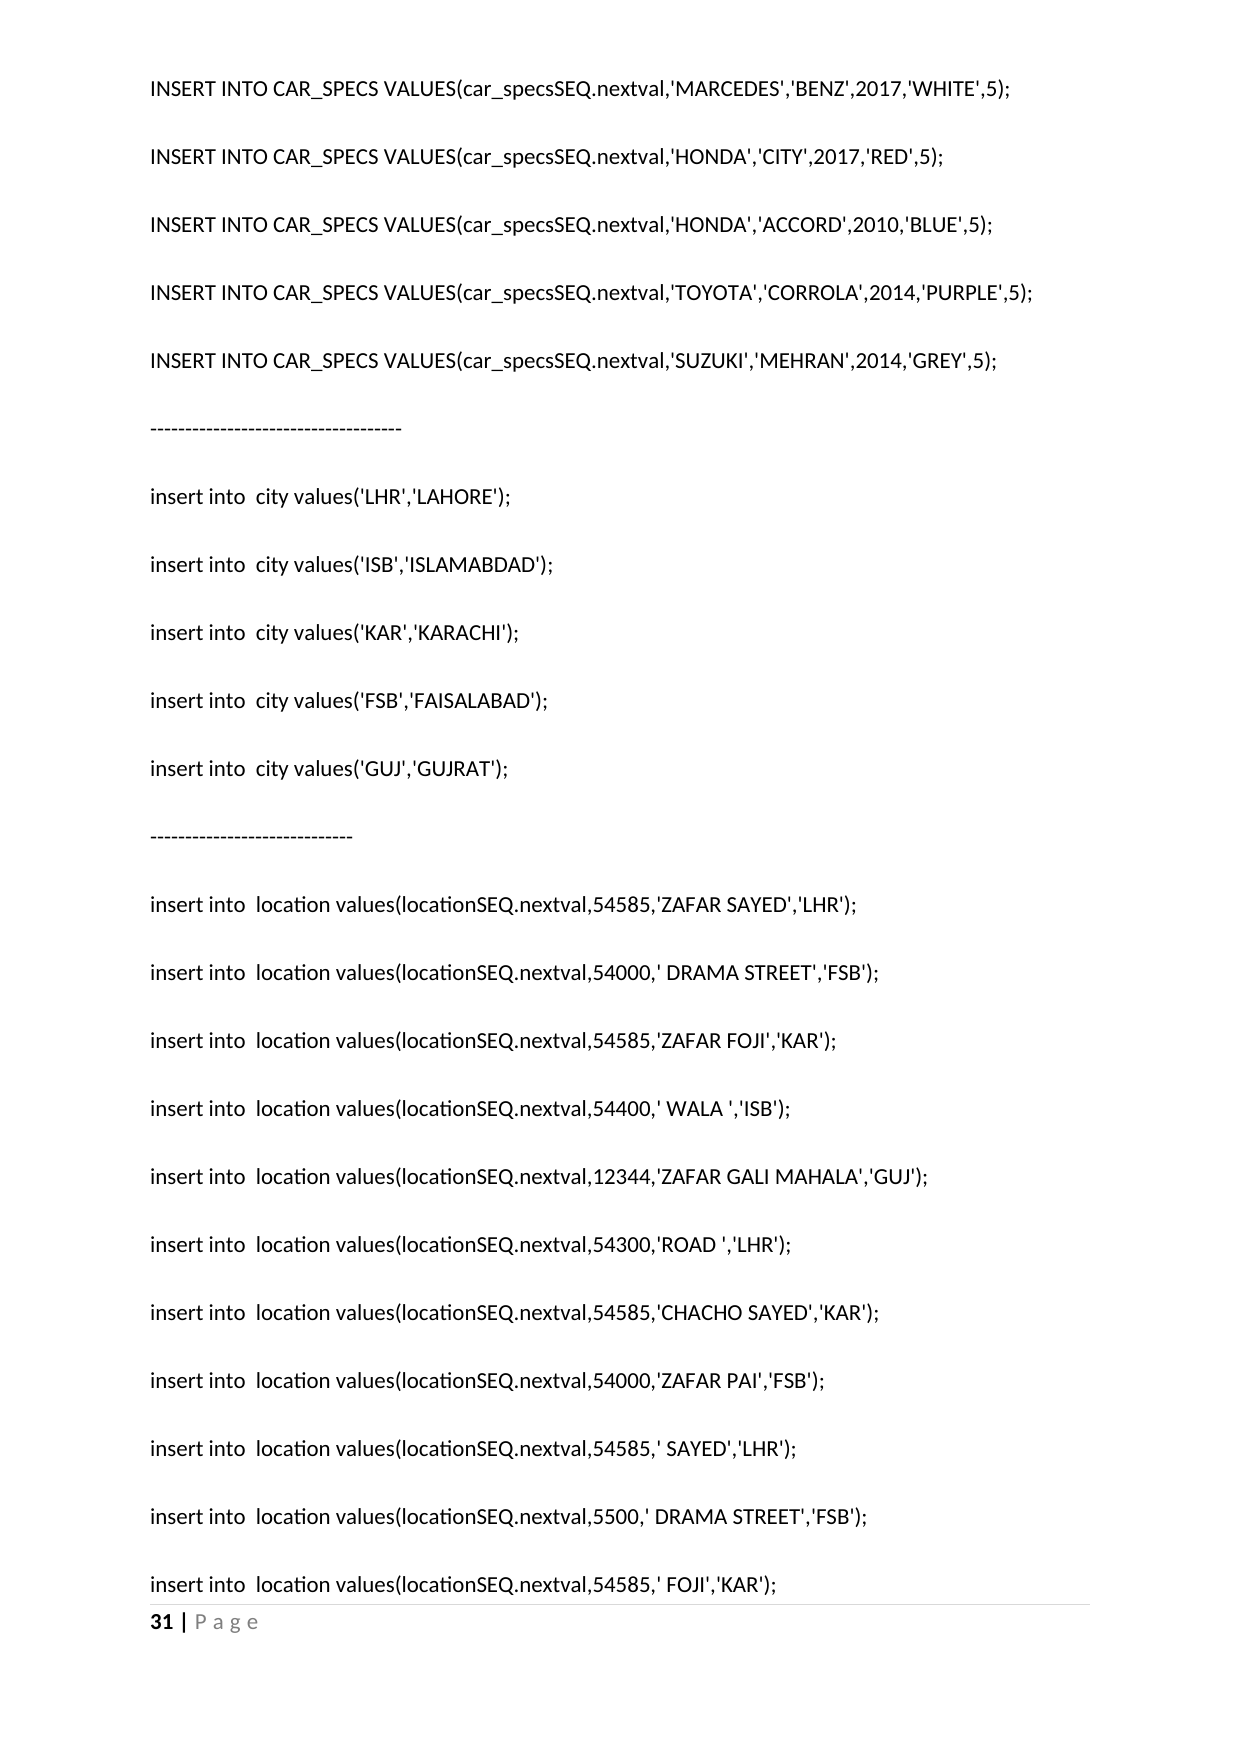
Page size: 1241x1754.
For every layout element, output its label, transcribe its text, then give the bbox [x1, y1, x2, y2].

subtitle insert into city values('ISB','ISLAMABDAD'); [150, 550, 1090, 578]
subtitle insert into location values(locationSEQ.nextval,54000,'ZAFAR PAI','FSB'); [150, 1366, 1090, 1394]
subtitle ----------------------------- [150, 822, 1090, 850]
subtitle insert into location values(locationSEQ.nextval,54585,'ZAFAR SAYED','LHR'); [150, 890, 1090, 918]
subtitle insert into location values(locationSEQ.nextval,54300,'ROAD ','LHR'); [150, 1230, 1090, 1258]
subtitle insert into location values(locationSEQ.nextval,12344,'ZAFAR GALI MAHALA','GUJ'); [150, 1162, 1090, 1190]
subtitle insert into city values('LHR','LAHORE'); [150, 482, 1090, 510]
subtitle insert into location values(locationSEQ.nextval,54585,' SAYED','LHR'); [150, 1434, 1090, 1462]
subtitle insert into location values(locationSEQ.nextval,54400,' WALA ','ISB'); [150, 1094, 1090, 1122]
subtitle insert into city values('FSB','FAISALABAD'); [150, 686, 1090, 714]
subtitle INSERT INTO CAR_SPECS VALUES(car_specsSEQ.nextval,'TOYOTA','CORROLA',2014,'PURPLE',5); [150, 278, 1090, 306]
subtitle insert into location values(locationSEQ.nextval,54585,' FOJI','KAR'); [150, 1570, 1090, 1598]
subtitle insert into location values(locationSEQ.nextval,5500,' DRAMA STREET','FSB'); [150, 1502, 1090, 1530]
subtitle insert into city values('KAR','KARACHI'); [150, 618, 1090, 646]
subtitle insert into city values('GUJ','GUJRAT'); [150, 754, 1090, 782]
subtitle INSERT INTO CAR_SPECS VALUES(car_specsSEQ.nextval,'SUZUKI','MEHRAN',2014,'GREY',5); [150, 346, 1090, 374]
subtitle insert into location values(locationSEQ.nextval,54000,' DRAMA STREET','FSB'); [150, 958, 1090, 986]
subtitle INSERT INTO CAR_SPECS VALUES(car_specsSEQ.nextval,'MARCEDES','BENZ',2017,'WHITE',5); [150, 74, 1090, 102]
subtitle insert into location values(locationSEQ.nextval,54585,'ZAFAR FOJI','KAR'); [150, 1026, 1090, 1054]
subtitle INSERT INTO CAR_SPECS VALUES(car_specsSEQ.nextval,'HONDA','CITY',2017,'RED',5); [150, 142, 1090, 170]
subtitle ------------------------------------ [150, 414, 1090, 442]
subtitle insert into location values(locationSEQ.nextval,54585,'CHACHO SAYED','KAR'); [150, 1298, 1090, 1326]
subtitle INSERT INTO CAR_SPECS VALUES(car_specsSEQ.nextval,'HONDA','ACCORD',2010,'BLUE',5); [150, 210, 1090, 238]
